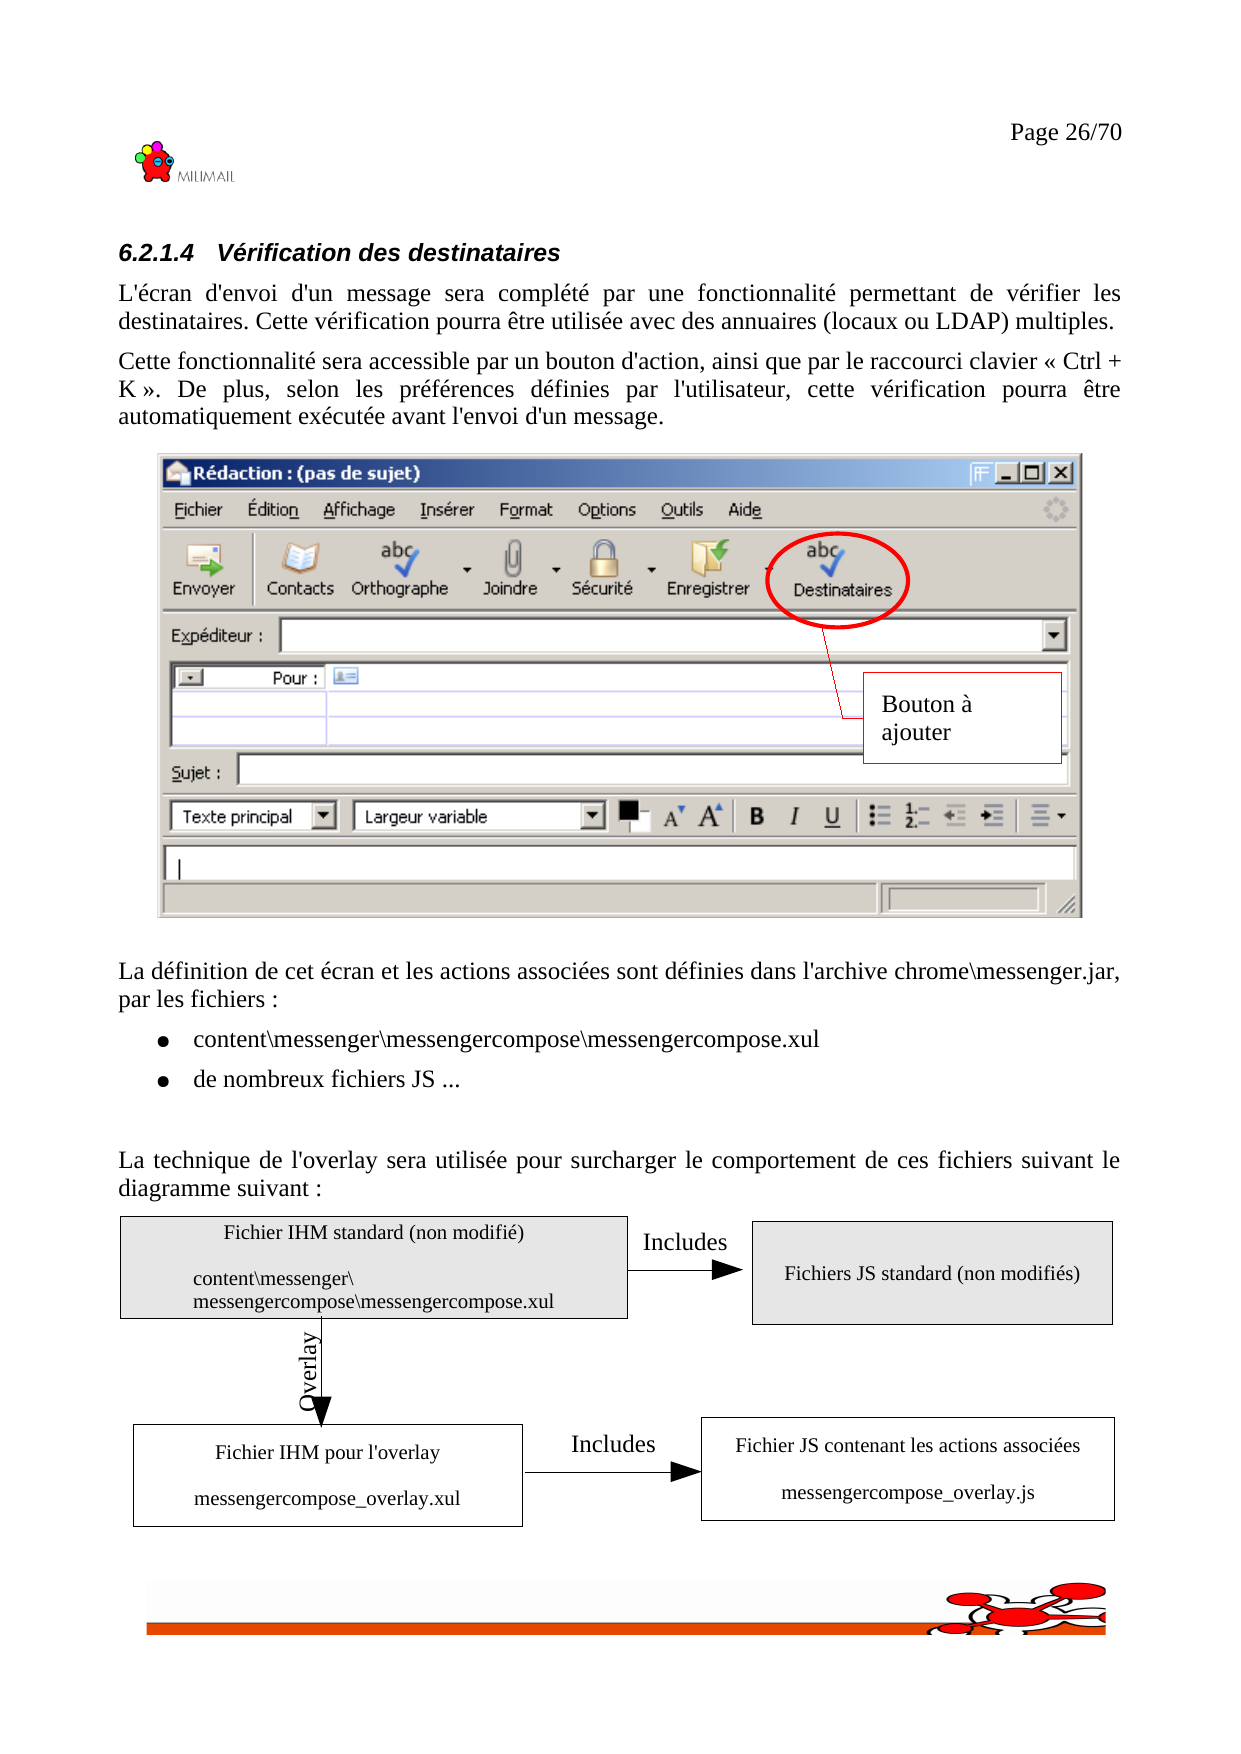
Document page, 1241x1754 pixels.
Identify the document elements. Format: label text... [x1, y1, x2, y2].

list content\messenger\messengercompose\messengercompose.xul [156, 1025, 1122, 1053]
picture [116, 120, 295, 209]
text L'écran d'envoi d'un message sera complété par une fonctionnalité permettant de vérifier les destinataires. Cette vérification pourra être utilisée avec des annuaires (locaux ou LDAP) multiples. [118, 279, 1122, 334]
subtitle Vérification des destinataires [118, 239, 1122, 267]
picture [146, 1582, 1106, 1635]
text Cette fonctionnalité sera accessible par un bouton d'action, ainsi que par le raccourci clavier « Ctrl + K ». De plus, selon les préférences définies par l'utilisateur, cette vérification pourra être automatiquement exécutée avant l'envoi d'un message. [118, 347, 1122, 430]
list de nombreux fichiers JS ... [156, 1066, 1122, 1093]
text La technique de l'overlay sera utilisée pour surcharger le comportement de ces fichiers suivant le diagramme suivant : [118, 1146, 1122, 1201]
text La définition de cet écran et les actions associées sont définies dans l'archive chrome\messenger.jar, par les fichiers : [118, 957, 1122, 1013]
